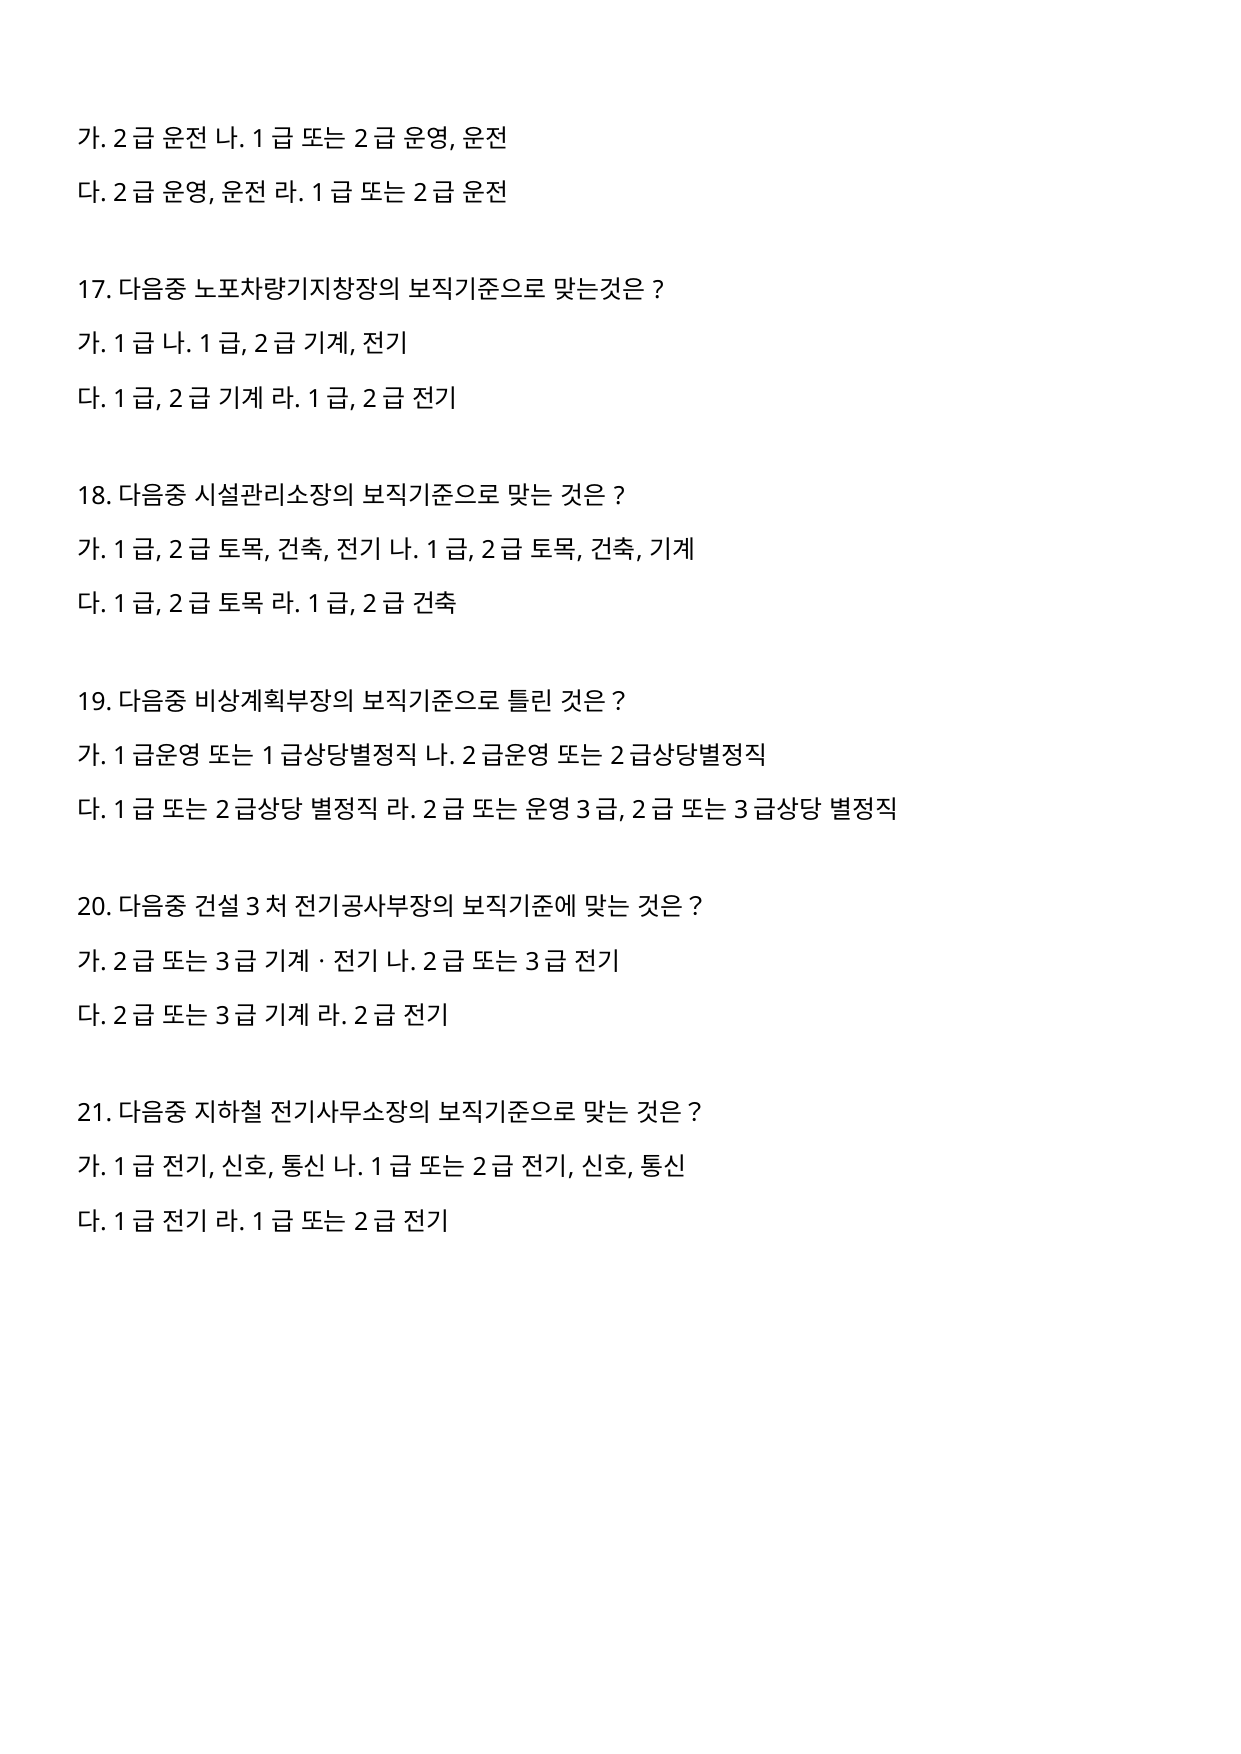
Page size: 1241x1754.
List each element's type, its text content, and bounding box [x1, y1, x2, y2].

text 18. 다음중 시설관리소장의 보직기준으로 맞는 것은 ? [77, 475, 1163, 511]
text 다. 1급 전기 라. 1급 또는 2급 전기 [77, 1201, 1163, 1237]
text 다. 1급, 2급 기계 라. 1급, 2급 전기 [77, 378, 1163, 414]
text 다. 1급, 2급 토목 라. 1급, 2급 건축 [77, 584, 1163, 620]
text 21. 다음중 지하철 전기사무소장의 보직기준으로 맞는 것은？ [77, 1092, 1163, 1129]
text 가. 2급 또는 3급 기계ㆍ전기 나. 2급 또는 3급 전기 [77, 941, 1163, 977]
text 다. 2급 운영, 운전 라. 1급 또는 2급 운전 [77, 172, 1163, 209]
text 가. 1급 나. 1급, 2급 기계, 전기 [77, 324, 1163, 360]
text 다. 2급 또는 3급 기계 라. 2급 전기 [77, 995, 1163, 1032]
text 가. 1급운영 또는 1급상당별정직 나. 2급운영 또는 2급상당별정직 [77, 735, 1163, 772]
text 19. 다음중 비상계획부장의 보직기준으로 틀린 것은？ [77, 681, 1163, 717]
text 가. 1급 전기, 신호, 통신 나. 1급 또는 2급 전기, 신호, 통신 [77, 1147, 1163, 1183]
text 20. 다음중 건설3처 전기공사부장의 보직기준에 맞는 것은？ [77, 887, 1163, 923]
text 가. 2급 운전 나. 1급 또는 2급 운영, 운전 [77, 118, 1163, 154]
text 17. 다음중 노포차량기지창장의 보직기준으로 맞는것은 ? [77, 269, 1163, 306]
text 가. 1급, 2급 토목, 건축, 전기 나. 1급, 2급 토목, 건축, 기계 [77, 529, 1163, 566]
text 다. 1급 또는 2급상당 별정직 라. 2급 또는 운영3급, 2급 또는 3급상당 별정직 [77, 790, 1163, 826]
